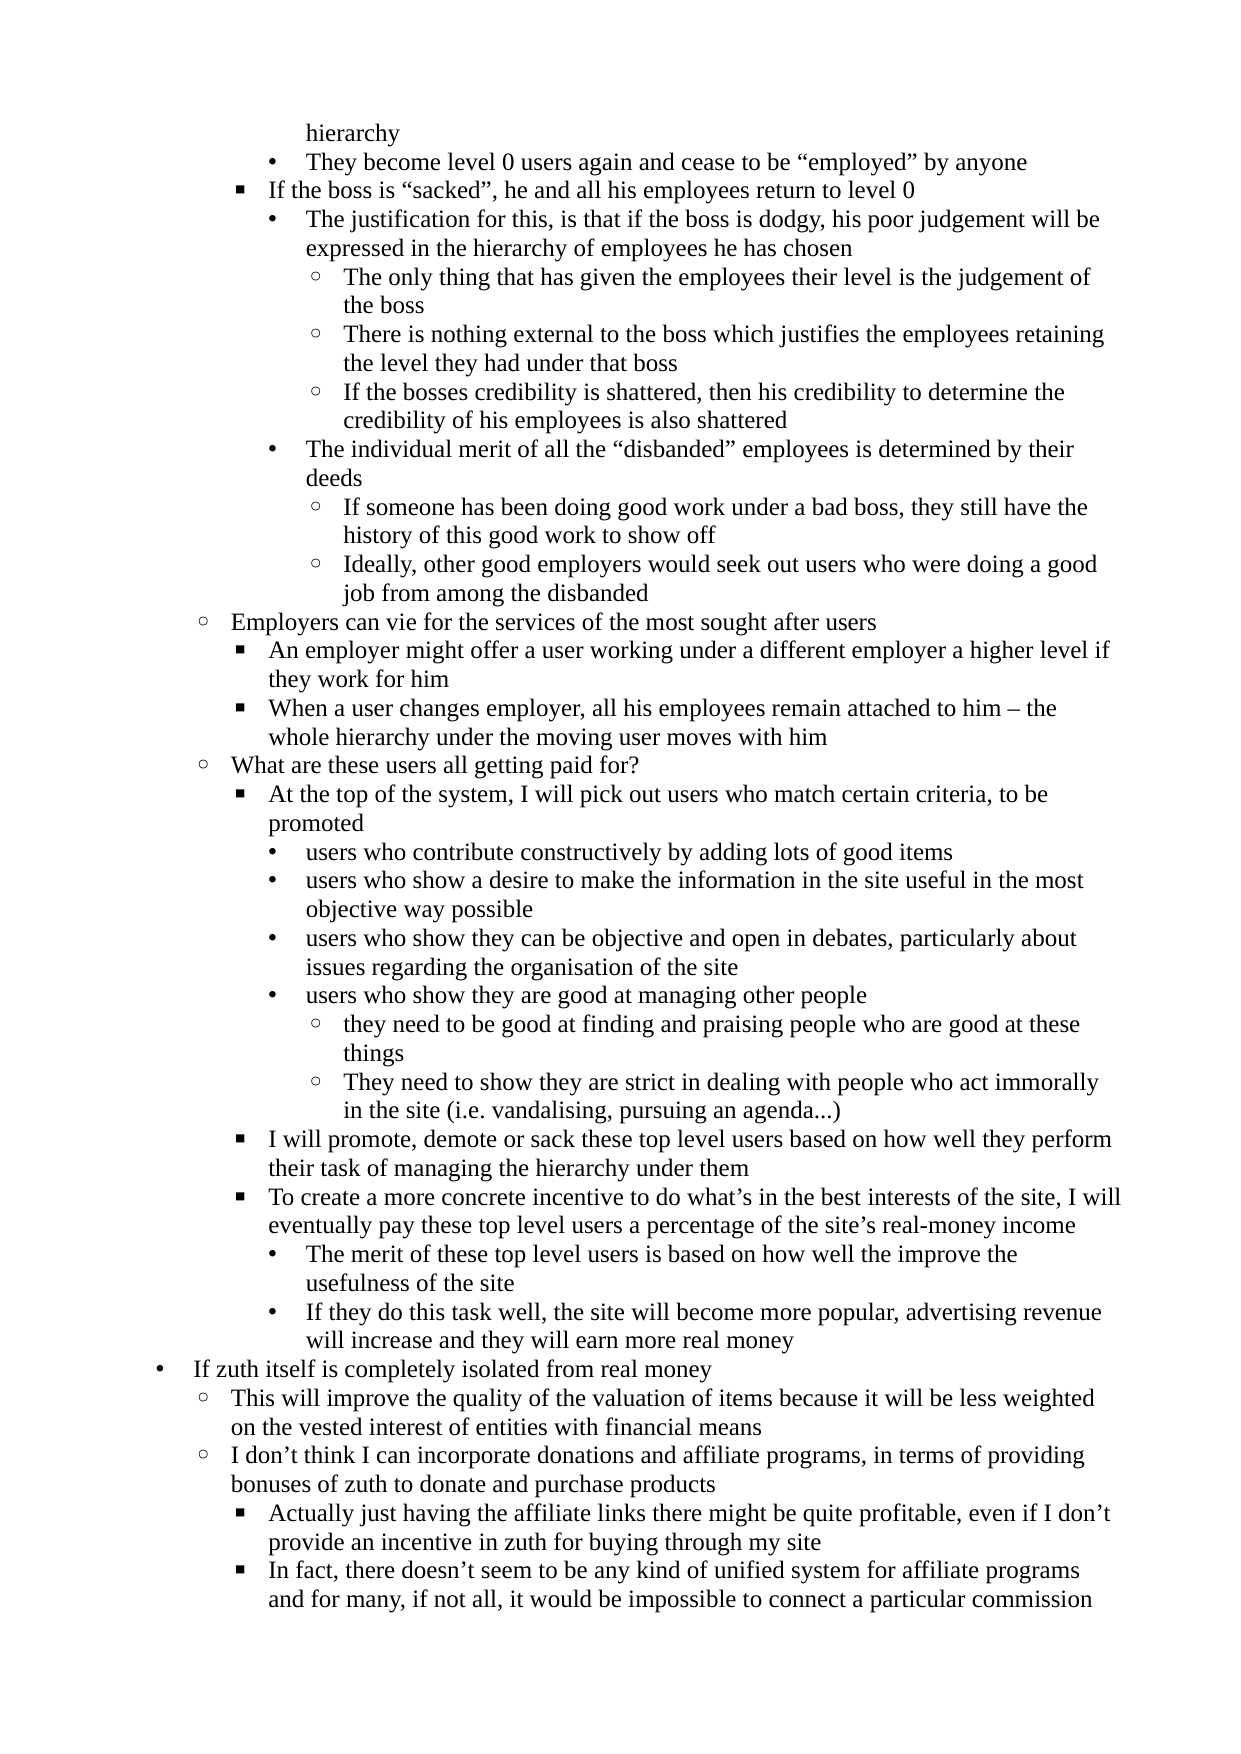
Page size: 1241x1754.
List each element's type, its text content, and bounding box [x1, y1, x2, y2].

list I don’t think I can incorporate donations and affiliate programs, in terms of providing bonuses of zuth to donate and purchase products [193, 1441, 1122, 1498]
list If zuth itself is completely isolated from real money [156, 1354, 1122, 1383]
list The individual merit of all the “disbanded” employees is determined by their deeds [268, 434, 1122, 492]
list An employer might offer a user working under a different employer a higher level if they work for him [231, 636, 1122, 693]
list users who show a desire to make the information in the site useful in the most objective way possible [268, 866, 1122, 923]
list The only thing that has given the employees their level is the judgement of the boss [306, 262, 1122, 319]
list If someone has been doing good work under a bad boss, they still have the history of this good work to show off [306, 492, 1122, 549]
list hierarchy [268, 118, 1122, 147]
list users who show they can be objective and open in debates, particularly about issues regarding the organisation of the site [268, 923, 1122, 981]
list They need to show they are strict in dealing with people who act immorally in the site (i.e. vandalising, pursuing an agenda...) [306, 1067, 1122, 1124]
list users who contribute constructively by adding lots of good items [268, 837, 1122, 866]
list I will promote, demote or sack these top level users based on how well they perform their task of managing the hierarchy under them [231, 1124, 1122, 1182]
list There is nothing external to the boss which justifies the employees retaining the level they had under that boss [306, 319, 1122, 377]
list If they do this task well, the site will become more popular, advertising revenue will increase and they will earn more real money [268, 1297, 1122, 1354]
list This will improve the quality of the valuation of items because it will be less weighted on the vested interest of entities with financial means [193, 1383, 1122, 1441]
list users who show they are good at managing other people [268, 981, 1122, 1009]
list Employers can vie for the services of the most sought after users [193, 607, 1122, 636]
list If the boss is “sacked”, he and all his employees return to level 0 [231, 176, 1122, 204]
list If the bosses credibility is shattered, then his credibility to determine the credibility of his employees is also shattered [306, 377, 1122, 434]
list Actually just having the affiliate links there might be quite profitable, even if I don’t provide an incentive in zuth for buying through my site [231, 1498, 1122, 1556]
list Ideally, other good employers would seek out users who were doing a good job from among the disbanded [306, 549, 1122, 607]
list In fact, there doesn’t seem to be any kind of unified system for affiliate programs and for many, if not all, it would be impossible to connect a particular commission [231, 1556, 1122, 1613]
list When a user changes employer, all his employees remain attached to him – the whole hierarchy under the moving user moves with him [231, 693, 1122, 751]
list They become level 0 users again and cease to be “employed” by anyone [268, 147, 1122, 176]
list they need to be good at finding and praising people who are good at these things [306, 1009, 1122, 1067]
list At the top of the system, I will pick out users who match certain criteria, to be promoted [231, 779, 1122, 837]
list To create a more concrete incentive to do what’s in the best interests of the site, I will eventually pay these top level users a percentage of the site’s real-money income [231, 1182, 1122, 1239]
list The justification for this, is that if the boss is dodgy, his poor judgement will be expressed in the hierarchy of employees he has chosen [268, 204, 1122, 262]
list The merit of these top level users is based on how well the improve the usefulness of the site [268, 1239, 1122, 1297]
list What are these users all getting paid for? [193, 751, 1122, 779]
